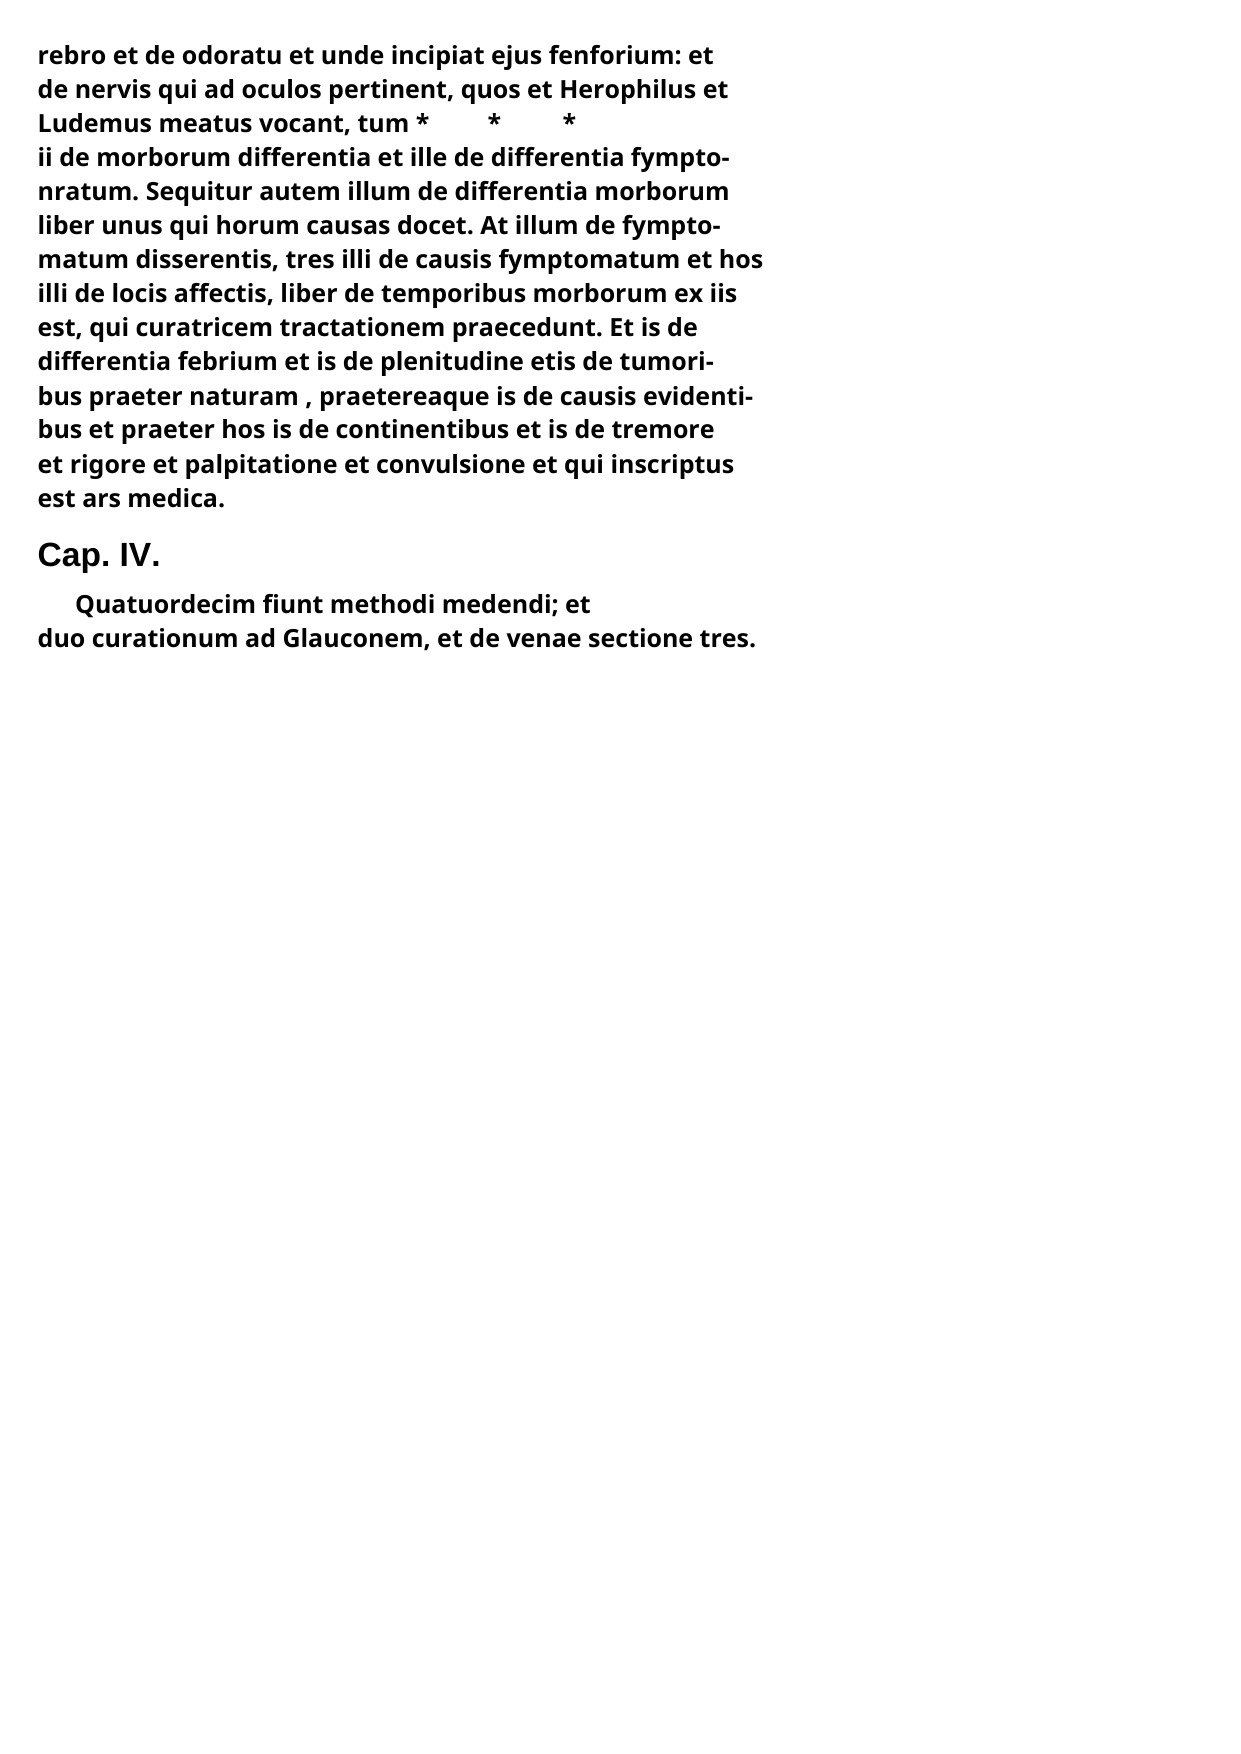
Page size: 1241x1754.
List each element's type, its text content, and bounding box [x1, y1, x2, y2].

text Quatuordecim fiunt methodi medendi; et duo curationum ad Glauconem, et de venae sectione tres. [37, 586, 1203, 654]
text rebro et de odoratu et unde incipiat ejus fenforium: et de nervis qui ad oculos pertinent, quos et Herophilus et Ludemus meatus vocant, tum * * * [37, 37, 1203, 140]
text ii de morborum differentia et ille de differentia fympto- nratum. Sequitur autem illum de differentia morborum liber unus qui horum causas docet. At illum de fympto- matum disserentis, tres illi de causis fymptomatum et hos illi de locis affectis, liber de temporibus morborum ex iis est, qui curatricem tractationem praecedunt. Et is de differentia febrium et is de plenitudine etis de tumori- bus praeter naturam , praetereaque is de causis evidenti- bus et praeter hos is de continentibus et is de tremore et rigore et palpitatione et convulsione et qui inscriptus est ars medica. [37, 140, 1203, 514]
subtitle Cap. IV. [37, 535, 1203, 574]
